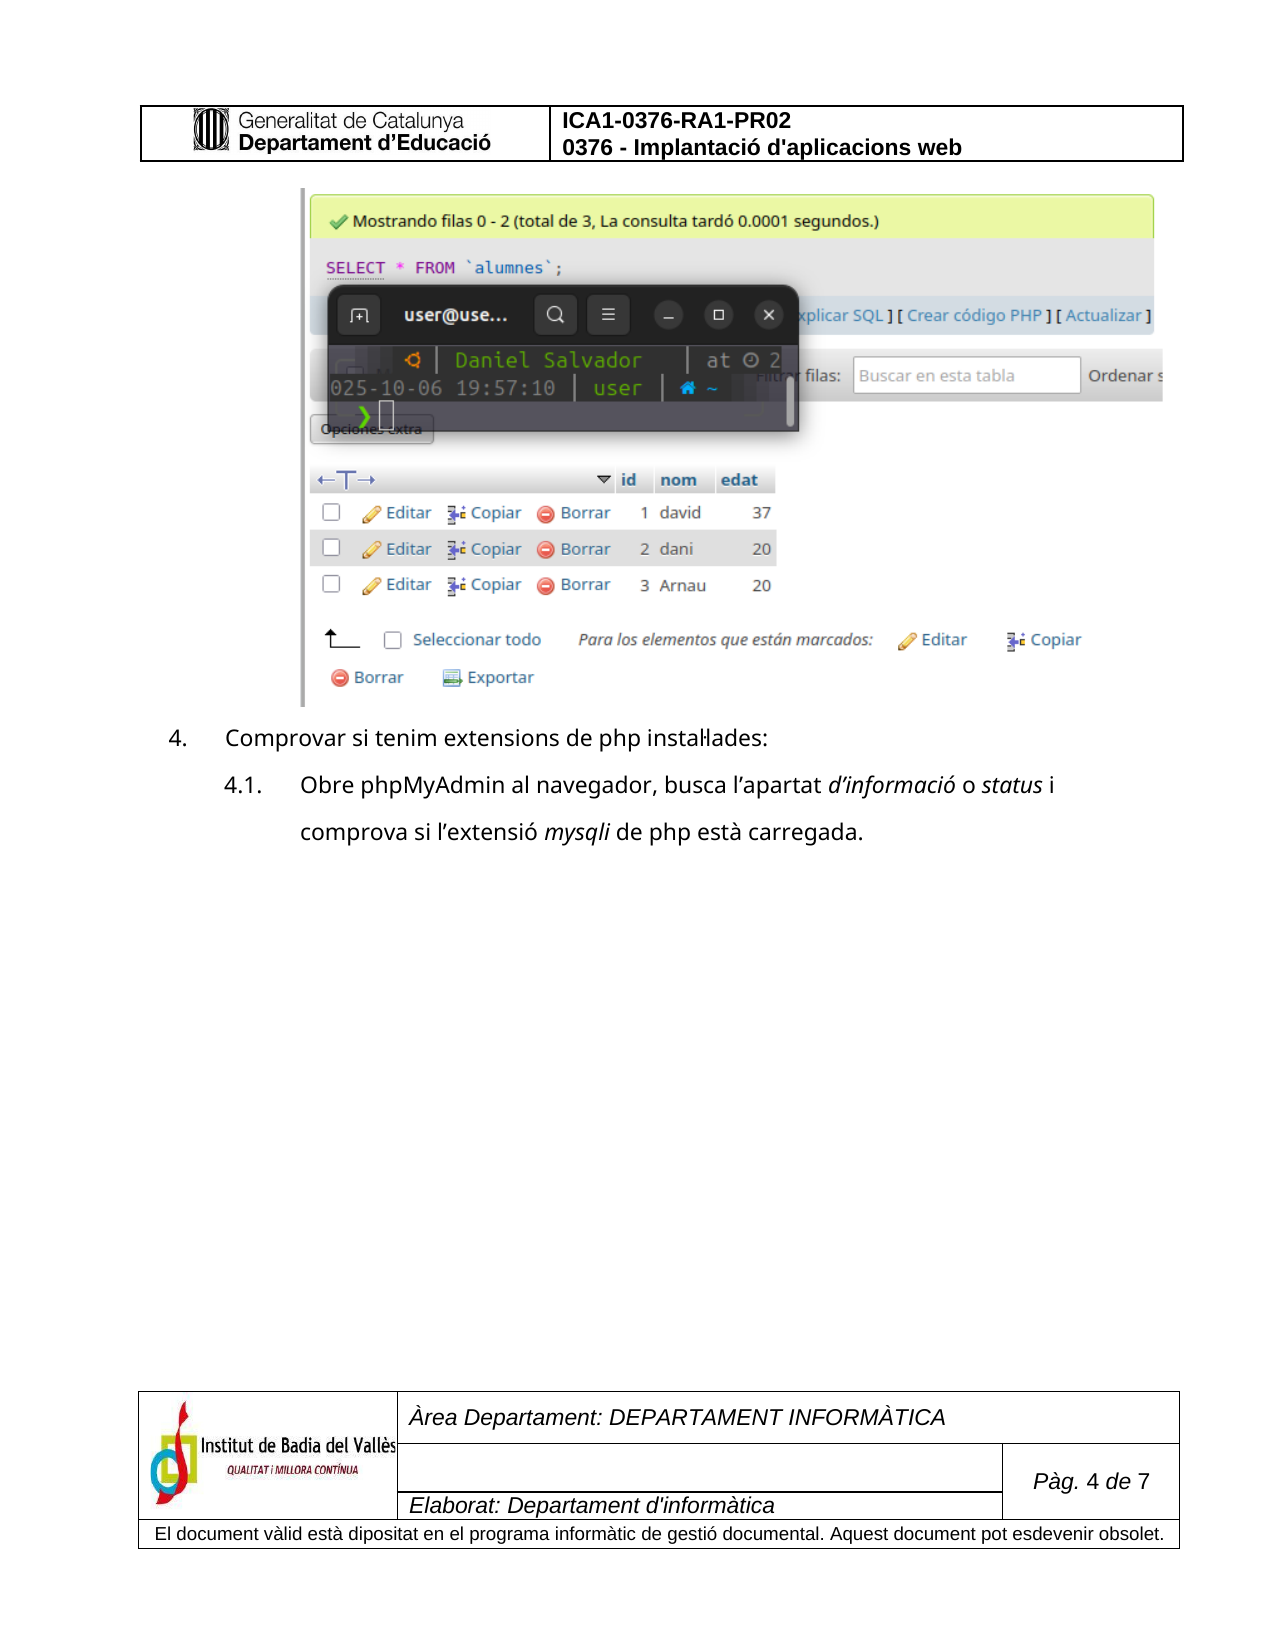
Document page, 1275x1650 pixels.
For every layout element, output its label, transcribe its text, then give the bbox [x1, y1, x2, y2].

picture [193, 107, 491, 155]
picture [300, 188, 1163, 707]
list Obre phpMyAdmin al navegador, busca l’apartat d’informació o status i comprova si l’extensió mysqli de php està carregada. [262, 769, 1125, 847]
picture [150, 1392, 396, 1514]
list Comprovar si tenim extensions de php instal·lades: [187, 722, 1125, 753]
